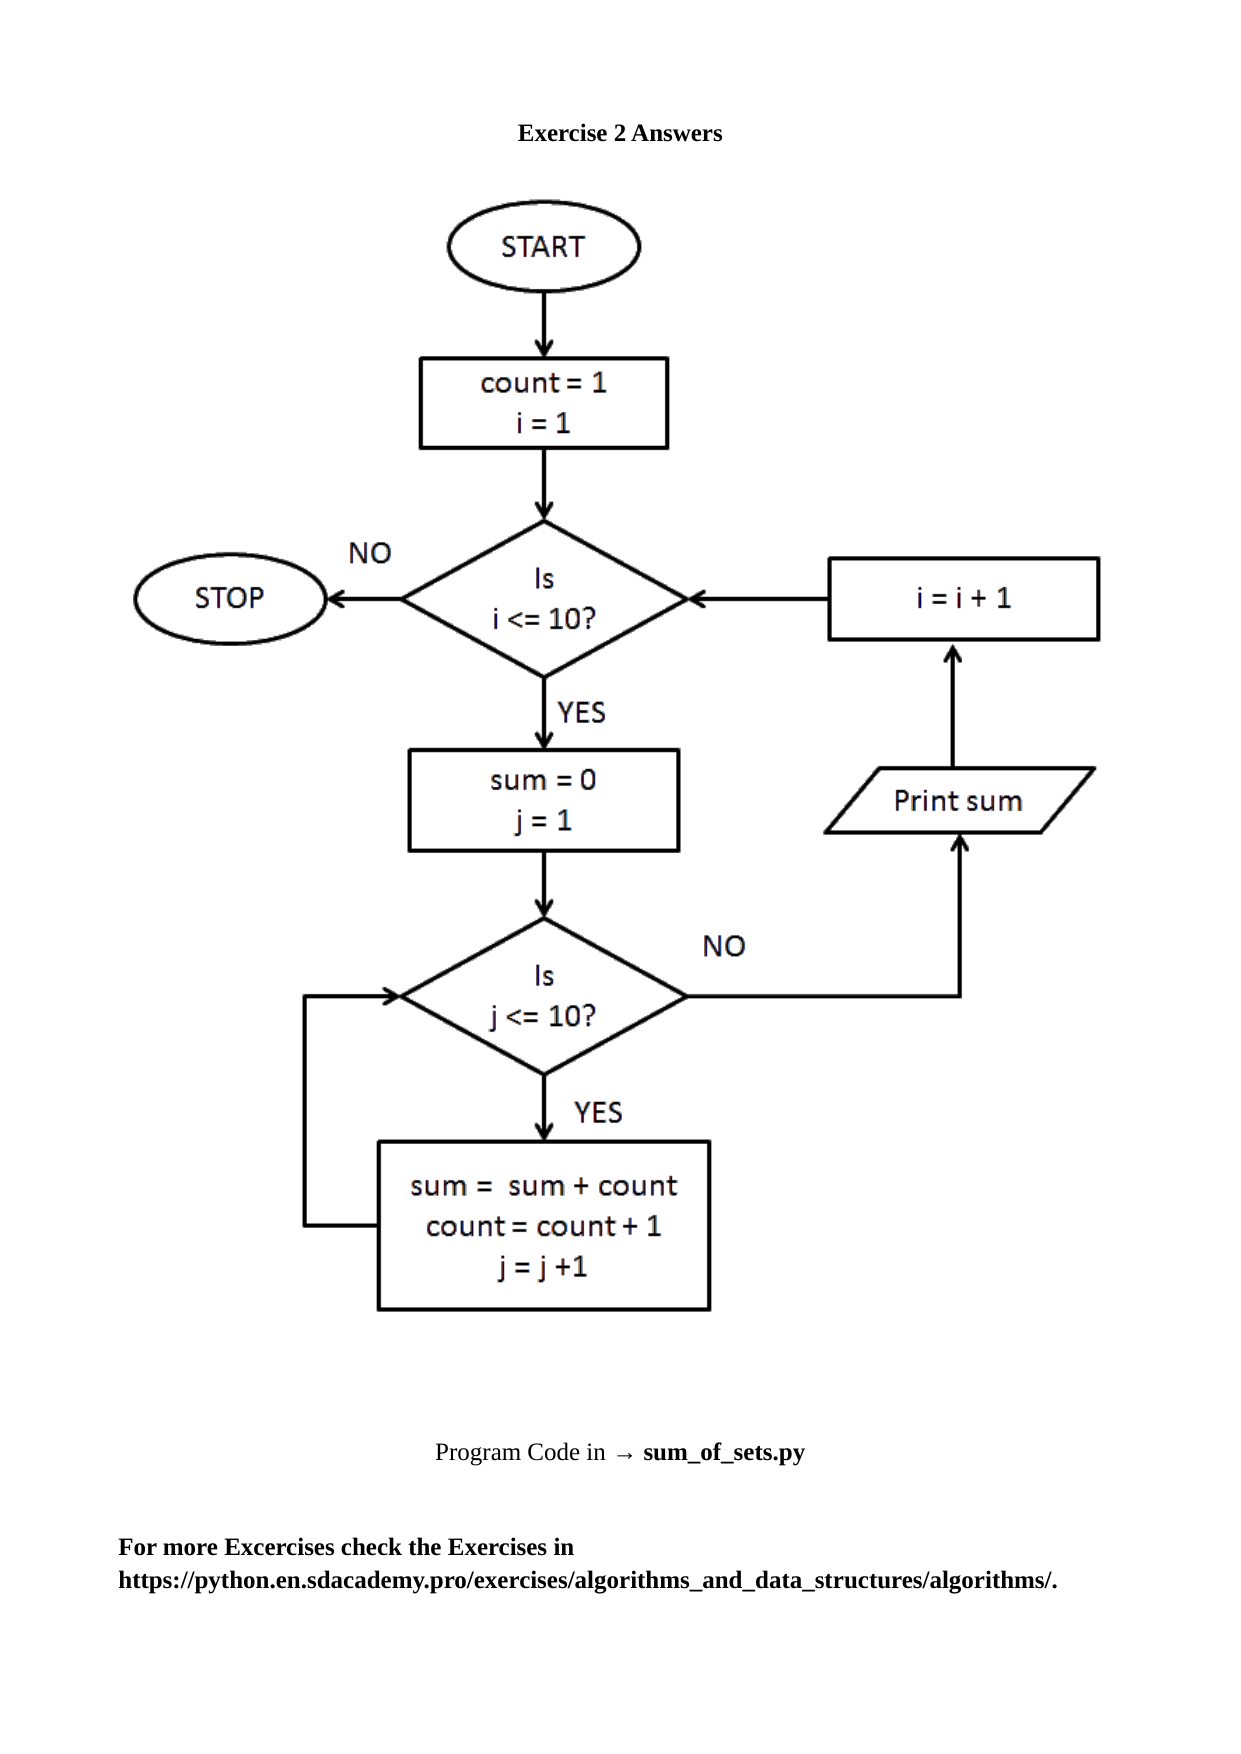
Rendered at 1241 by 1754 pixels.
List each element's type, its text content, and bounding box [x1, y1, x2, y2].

picture [118, 190, 1123, 1337]
text Program Code in → sum_of_sets.py [118, 1437, 1122, 1465]
text Exercise 2 Answers [118, 118, 1122, 147]
text For more Excercises check the Exercises in https://python.en.sdacademy.pro/exercises/algorithms_and_data_structures/algorithms/. [118, 1532, 1122, 1593]
